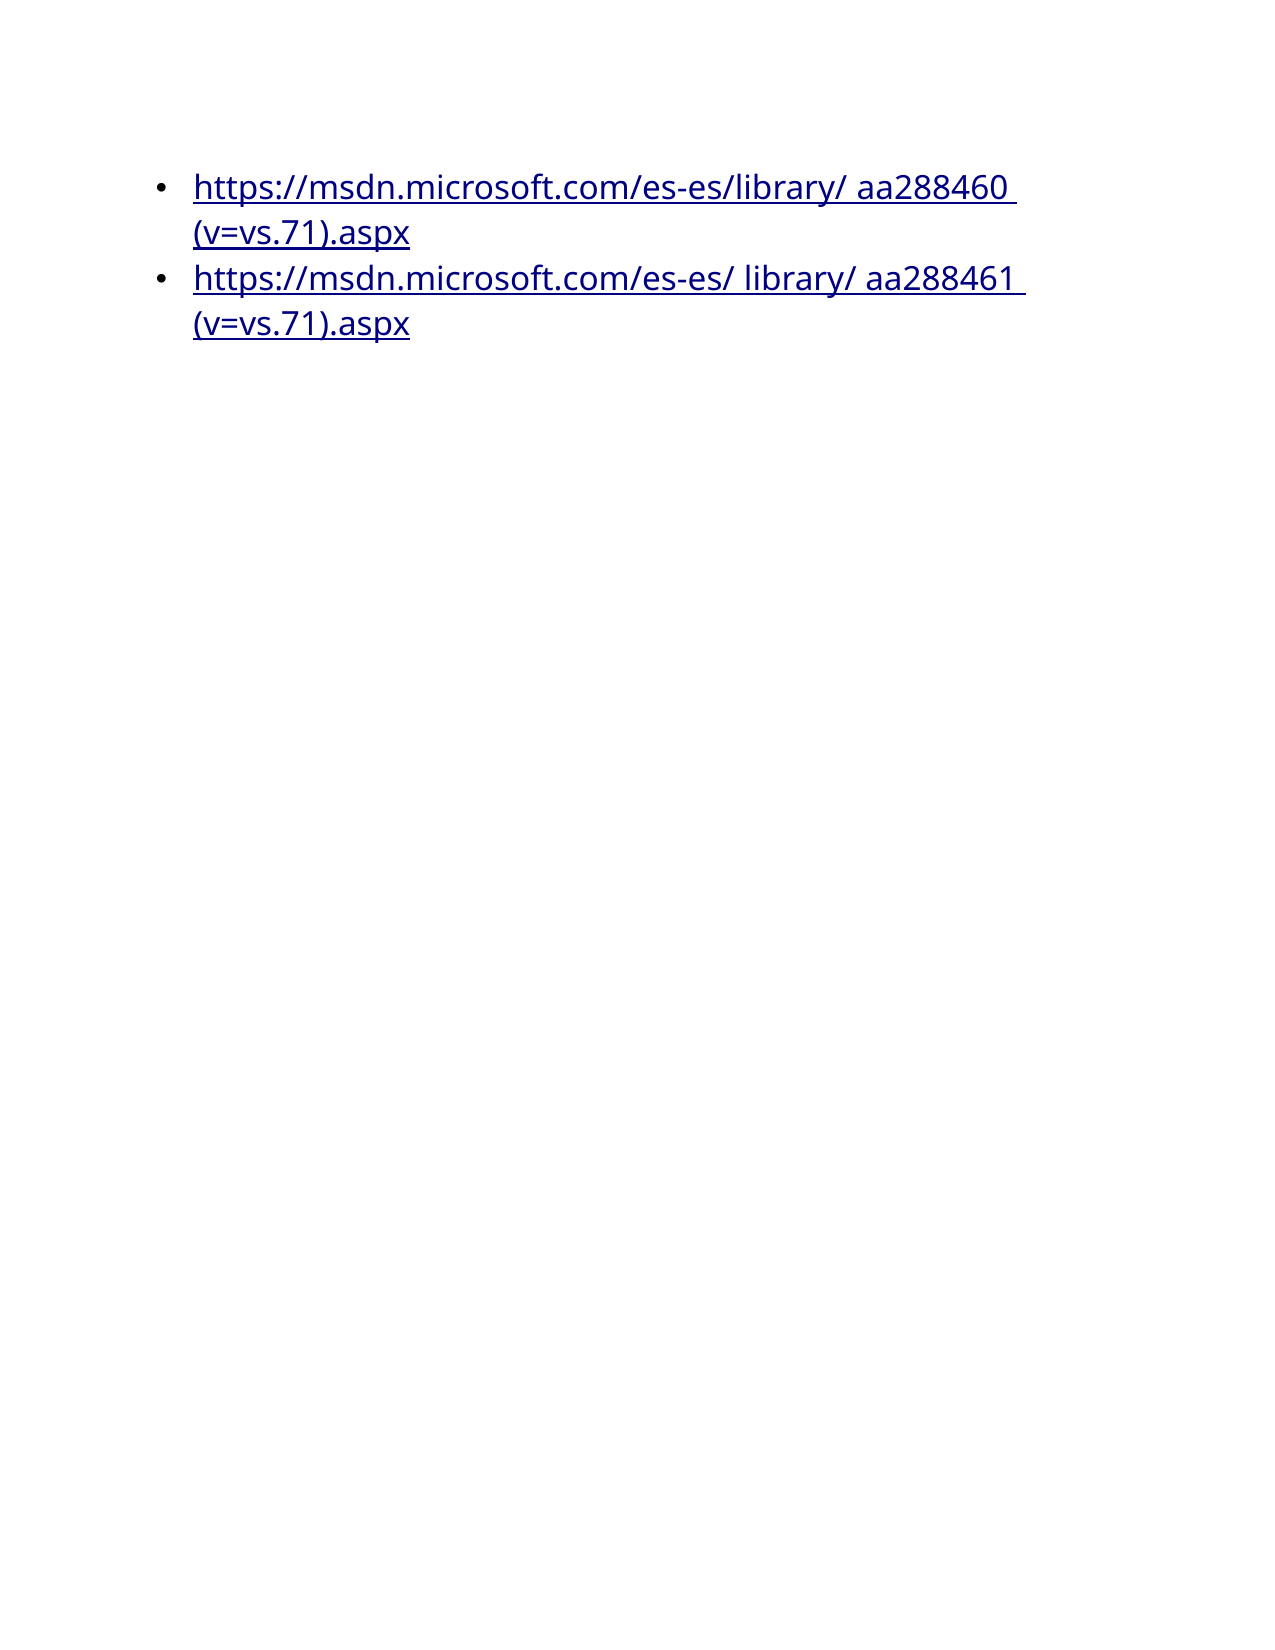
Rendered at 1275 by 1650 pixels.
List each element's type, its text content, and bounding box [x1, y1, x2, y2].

list https://msdn.microsoft.com/es-es/library/ aa288460 (v=vs.71).aspx [156, 163, 1157, 254]
list https://msdn.microsoft.com/es-es/ library/ aa288461 (v=vs.71).aspx [156, 254, 1157, 345]
